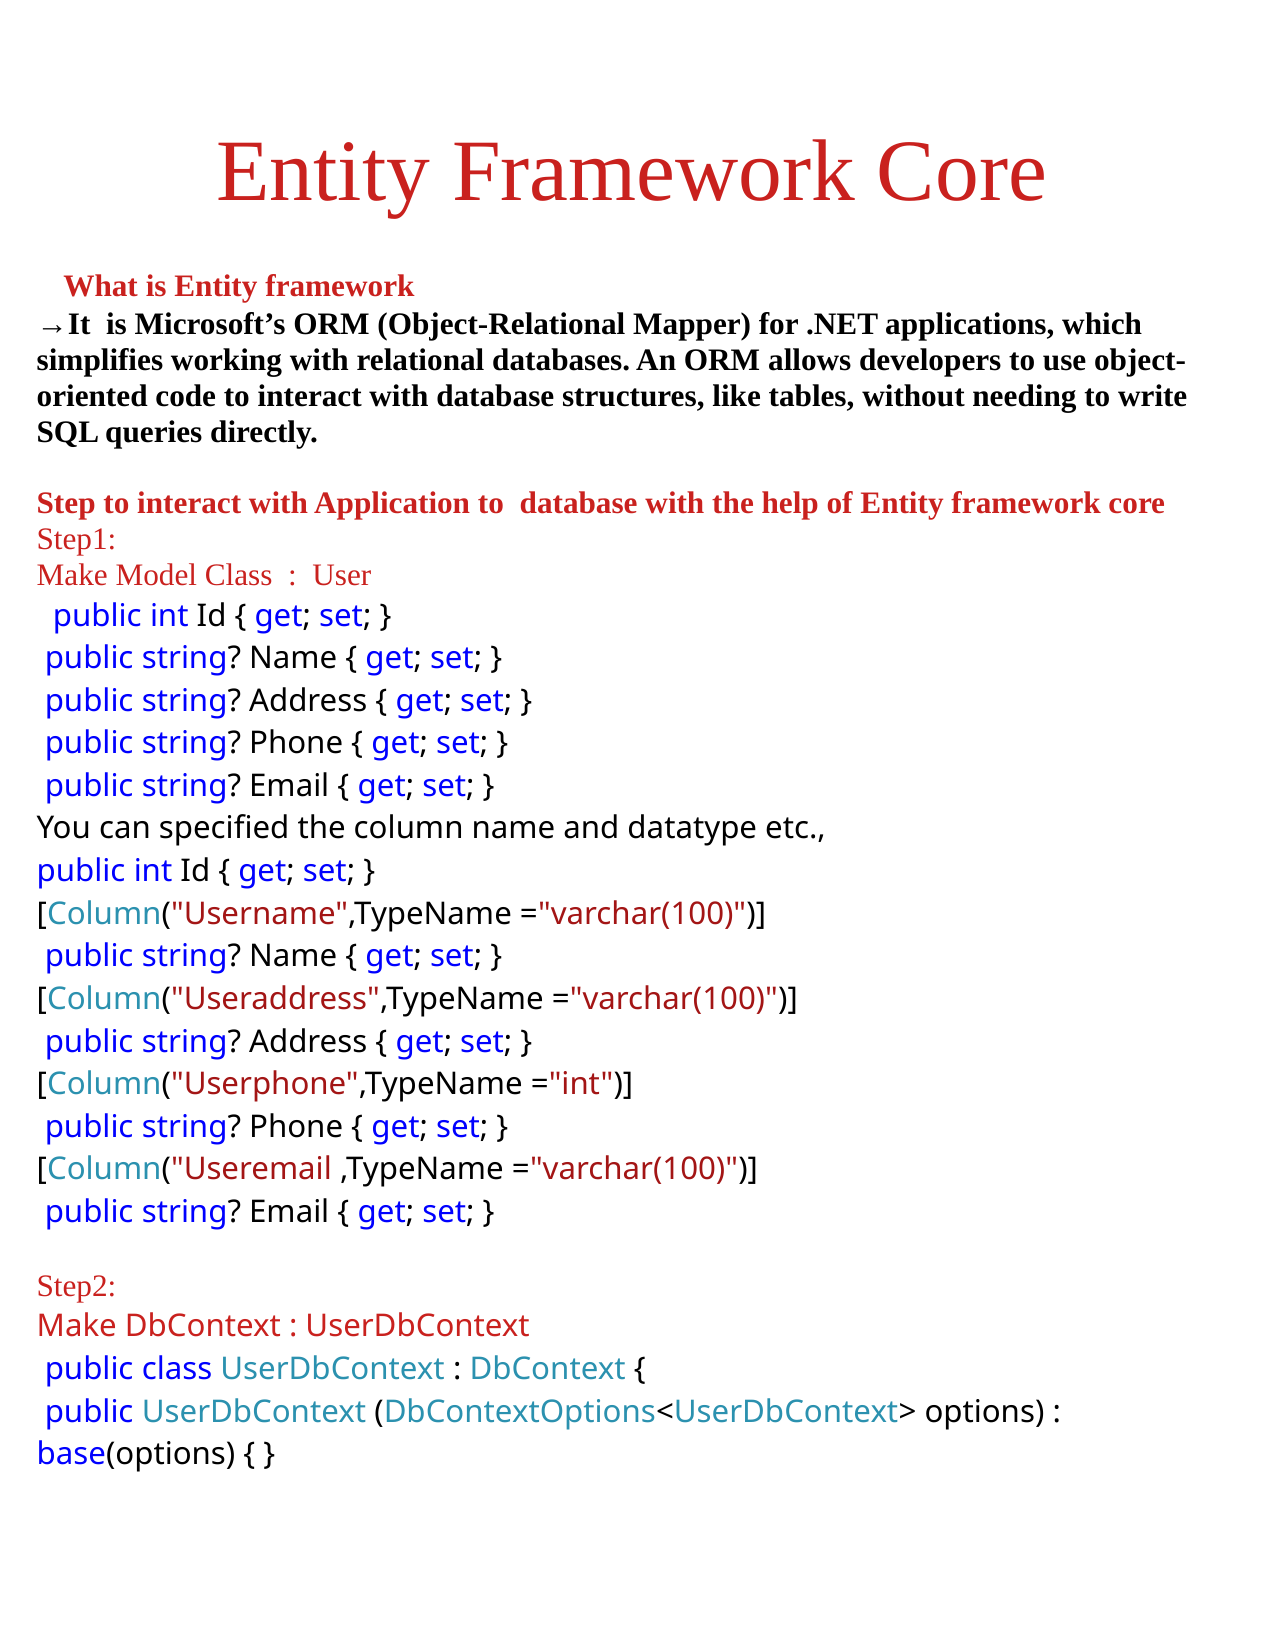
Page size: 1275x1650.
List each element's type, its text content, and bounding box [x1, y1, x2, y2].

text [Column("Useraddress",TypeName ="varchar(100)")] [36, 976, 1227, 1018]
text [Column("Username",TypeName ="varchar(100)")] [36, 891, 1227, 933]
text Make Model Class : User [36, 557, 1227, 592]
text public string? Email { get; set; } [36, 763, 1227, 806]
text [Column("Useremail ,TypeName ="varchar(100)")] [36, 1146, 1227, 1189]
text public string? Address { get; set; } [36, 1018, 1227, 1061]
text Step1: [36, 521, 1227, 557]
text public class UserDbContext : DbContext { [36, 1346, 1227, 1389]
text public string? Phone { get; set; } [36, 1104, 1227, 1146]
text public string? Name { get; set; } [36, 933, 1227, 976]
text public string? Phone { get; set; } [36, 720, 1227, 763]
text Step to interact with Application to database with the help of Entity framework core [36, 485, 1227, 521]
text What is Entity framework [36, 262, 1227, 305]
text public string? Name { get; set; } [36, 635, 1227, 678]
text Make DbContext : UserDbContext [36, 1303, 1227, 1346]
text public UserDbContext (DbContextOptions<UserDbContext> options) : base(options) { } [36, 1389, 1227, 1474]
text public int Id { get; set; } [36, 592, 1227, 635]
text You can specified the column name and datatype etc., [36, 806, 1227, 848]
text public int Id { get; set; } [36, 848, 1227, 891]
text Entity Framework Core [36, 118, 1227, 219]
text [Column("Userphone",TypeName ="int")] [36, 1061, 1227, 1104]
text public string? Email { get; set; } [36, 1189, 1227, 1232]
text →It is Microsoft’s ORM (Object-Relational Mapper) for .NET applications, which simplifies working with relational databases. An ORM allows developers to use object-oriented code to interact with database structures, like tables, without needing to write SQL queries directly. [36, 305, 1227, 449]
text Step2: [36, 1267, 1227, 1303]
text public string? Address { get; set; } [36, 678, 1227, 720]
